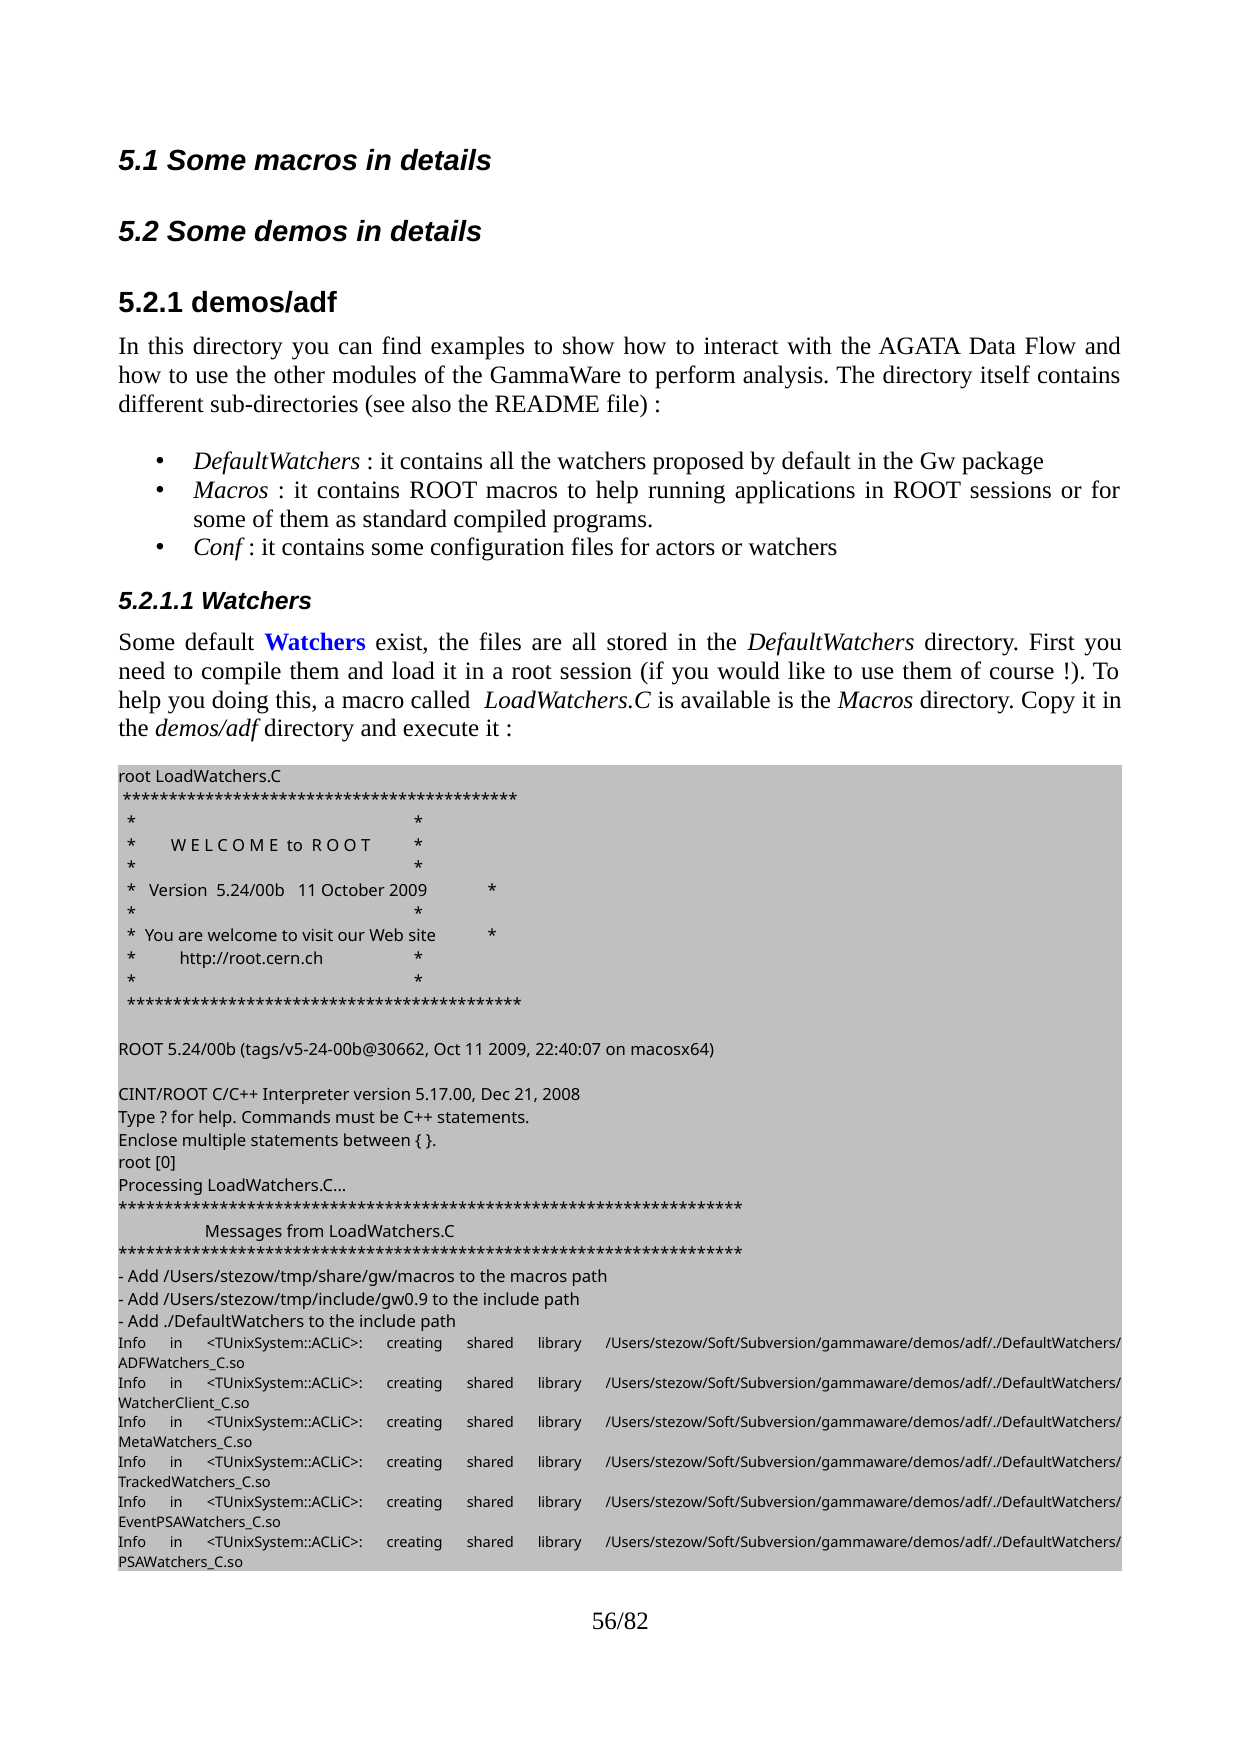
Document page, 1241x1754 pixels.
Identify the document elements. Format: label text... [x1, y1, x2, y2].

list DefaultWatchers : it contains all the watchers proposed by default in the Gw package [156, 446, 1122, 475]
subtitle 5.2.1.1 Watchers [118, 586, 1122, 615]
text Some default Watchers exist, the files are all stored in the DefaultWatchers directory. First you need to compile them and load it in a root session (if you would like to use them of course !). To help you doing this, a macro called LoadWatchers.C is available is the Macros directory. Copy it in the demos/adf directory and execute it : [118, 627, 1122, 742]
text Info in <TUnixSystem::ACLiC>: creating shared library /Users/stezow/Soft/Subversion/gammaware/demos/adf/./DefaultWatchers/EventPSAWatchers_C.so [118, 1492, 1122, 1532]
text Info in <TUnixSystem::ACLiC>: creating shared library /Users/stezow/Soft/Subversion/gammaware/demos/adf/./DefaultWatchers/ADFWatchers_C.so [118, 1333, 1122, 1372]
text Info in <TUnixSystem::ACLiC>: creating shared library /Users/stezow/Soft/Subversion/gammaware/demos/adf/./DefaultWatchers/TrackedWatchers_C.so [118, 1452, 1122, 1492]
text * * [118, 969, 1122, 992]
text * Version 5.24/00b 11 October 2009 * [118, 878, 1122, 901]
text - Add /Users/stezow/tmp/include/gw0.9 to the include path [118, 1287, 1122, 1310]
text Info in <TUnixSystem::ACLiC>: creating shared library /Users/stezow/Soft/Subversion/gammaware/demos/adf/./DefaultWatchers/WatcherClient_C.so [118, 1372, 1122, 1412]
list Conf : it contains some configuration files for actors or watchers [156, 532, 1122, 561]
text Info in <TUnixSystem::ACLiC>: creating shared library /Users/stezow/Soft/Subversion/gammaware/demos/adf/./DefaultWatchers/MetaWatchers_C.so [118, 1412, 1122, 1452]
text ******************************************* [118, 788, 1122, 810]
text * * [118, 856, 1122, 878]
text - Add ./DefaultWatchers to the include path [118, 1310, 1122, 1333]
text root LoadWatchers.C [118, 765, 1122, 788]
text Processing LoadWatchers.C... [118, 1174, 1122, 1196]
text * You are welcome to visit our Web site * [118, 924, 1122, 947]
text root [0] [118, 1151, 1122, 1174]
text Messages from LoadWatchers.C [118, 1219, 1122, 1242]
text In this directory you can find examples to show how to interact with the AGATA Data Flow and how to use the other modules of the GammaWare to perform analysis. The directory itself contains different sub-directories (see also the README file) : [118, 331, 1122, 417]
list Macros : it contains ROOT macros to help running applications in ROOT sessions or for some of them as standard compiled programs. [156, 475, 1122, 532]
text Type ? for help. Commands must be C++ statements. [118, 1106, 1122, 1128]
text * * [118, 810, 1122, 833]
text * http://root.cern.ch * [118, 947, 1122, 969]
text * W E L C O M E to R O O T * [118, 833, 1122, 856]
subtitle 5.2 Some demos in details [118, 214, 1122, 248]
text * * [118, 901, 1122, 924]
text - Add /Users/stezow/tmp/share/gw/macros to the macros path [118, 1264, 1122, 1287]
subtitle 5.2.1 demos/adf [118, 285, 1122, 319]
text ROOT 5.24/00b (tags/v5-24-00b@30662, Oct 11 2009, 22:40:07 on macosx64) [118, 1037, 1122, 1060]
text ******************************************************************** [118, 1242, 1122, 1264]
text Enclose multiple statements between { }. [118, 1128, 1122, 1151]
text Info in <TUnixSystem::ACLiC>: creating shared library /Users/stezow/Soft/Subversion/gammaware/demos/adf/./DefaultWatchers/PSAWatchers_C.so [118, 1532, 1122, 1571]
text ******************************************************************** [118, 1196, 1122, 1219]
text ******************************************* [118, 992, 1122, 1015]
text CINT/ROOT C/C++ Interpreter version 5.17.00, Dec 21, 2008 [118, 1083, 1122, 1106]
subtitle 5.1 Some macros in details [118, 143, 1122, 177]
